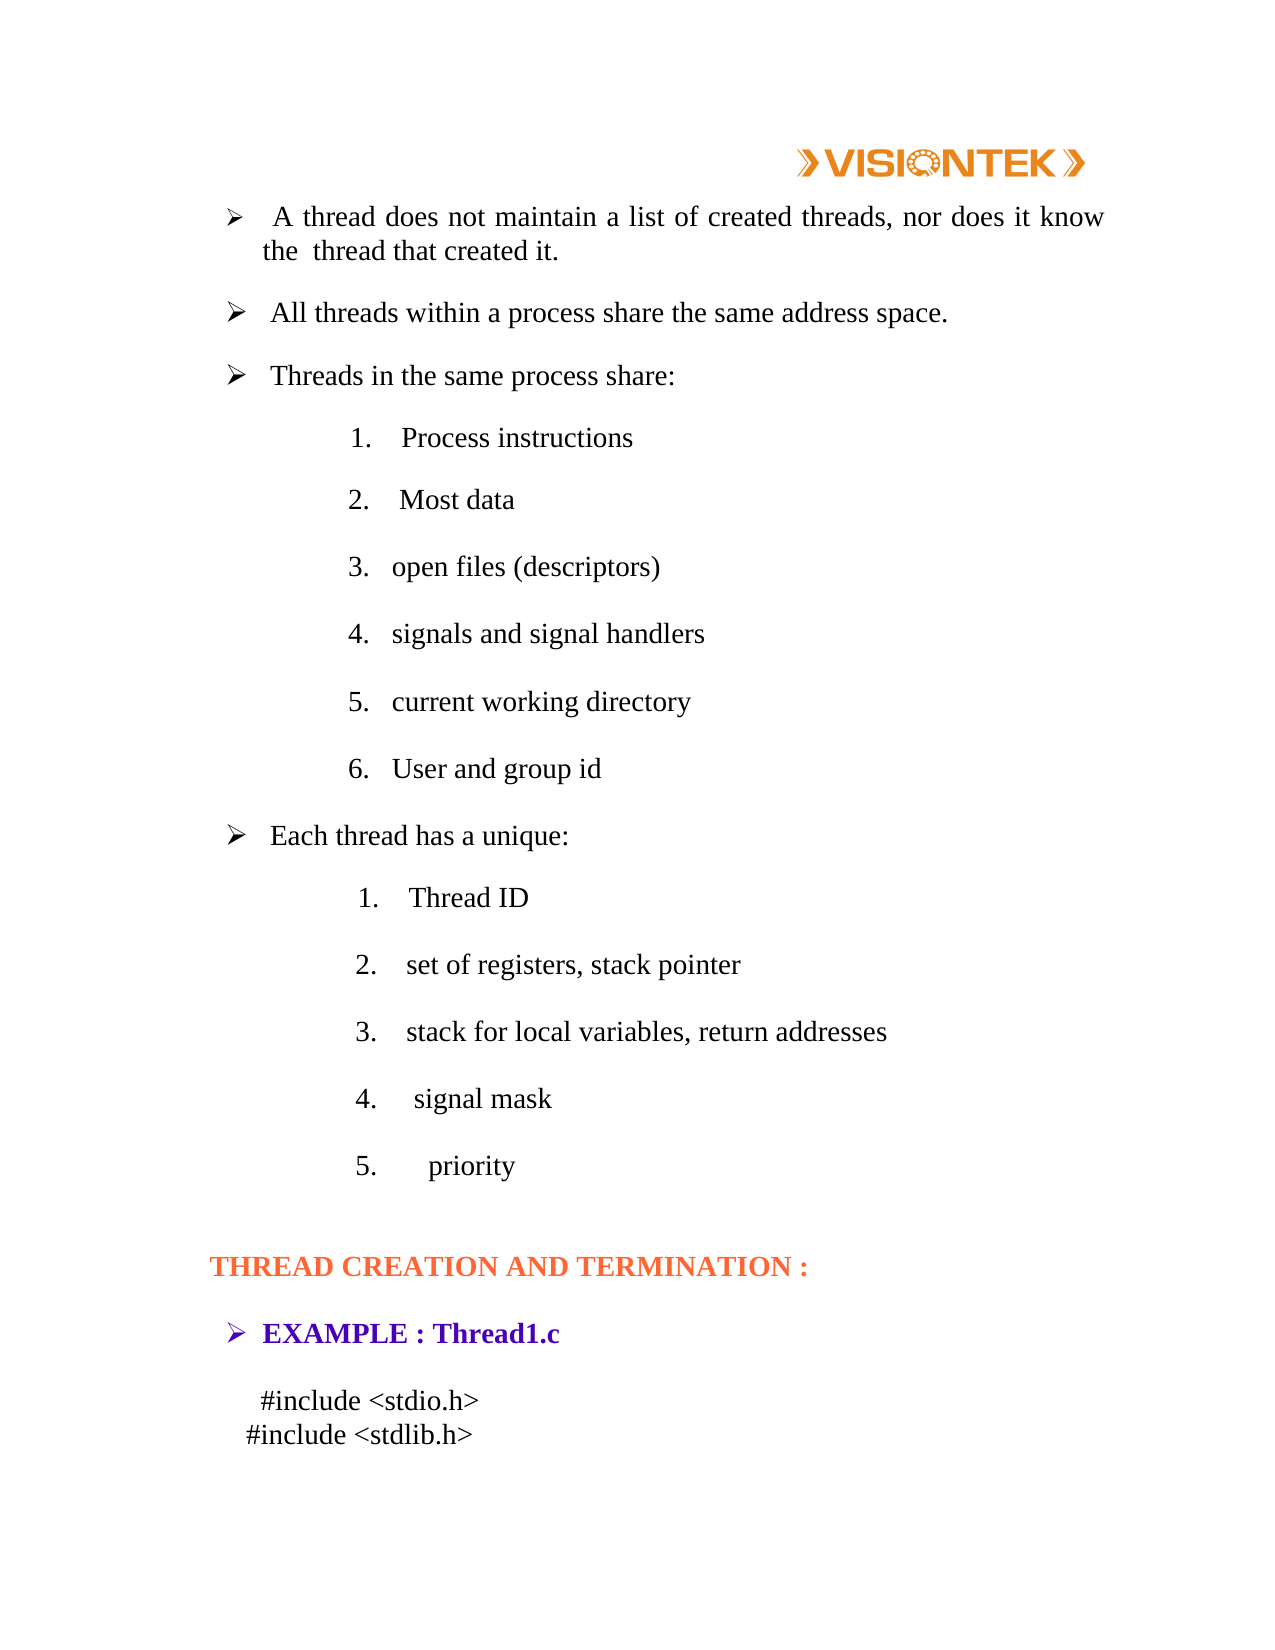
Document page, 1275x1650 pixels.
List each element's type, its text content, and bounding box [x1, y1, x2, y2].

list A thread does not maintain a list of created threads, nor does it know the thread that created it. [225, 199, 1106, 267]
list All threads within a process share the same address space. [225, 295, 1106, 329]
text 6. User and group id [187, 751, 1106, 784]
list EXAMPLE : Thread1.c [225, 1316, 1106, 1350]
text 3. stack for local variables, return addresses [187, 1014, 1106, 1048]
list Threads in the same process share: [225, 358, 1106, 391]
text 4. signal mask [187, 1081, 1106, 1115]
text 2. Most data [187, 482, 1106, 516]
text 5. priority [187, 1148, 1106, 1182]
text 4. signals and signal handlers [187, 617, 1106, 650]
list Each thread has a unique: [225, 818, 1106, 851]
text #include <stdio.h> [187, 1383, 1106, 1417]
text 2. set of registers, stack pointer [187, 914, 1106, 981]
picture [784, 138, 1098, 188]
list 1. Process instructions [225, 420, 1106, 454]
text 5. current working directory [187, 684, 1106, 717]
list 1. Thread ID [225, 880, 1106, 914]
text #include <stdlib.h> [187, 1417, 1106, 1451]
text 3. open files (descriptors) [187, 549, 1106, 583]
text THREAD CREATION AND TERMINATION : [187, 1249, 1106, 1283]
